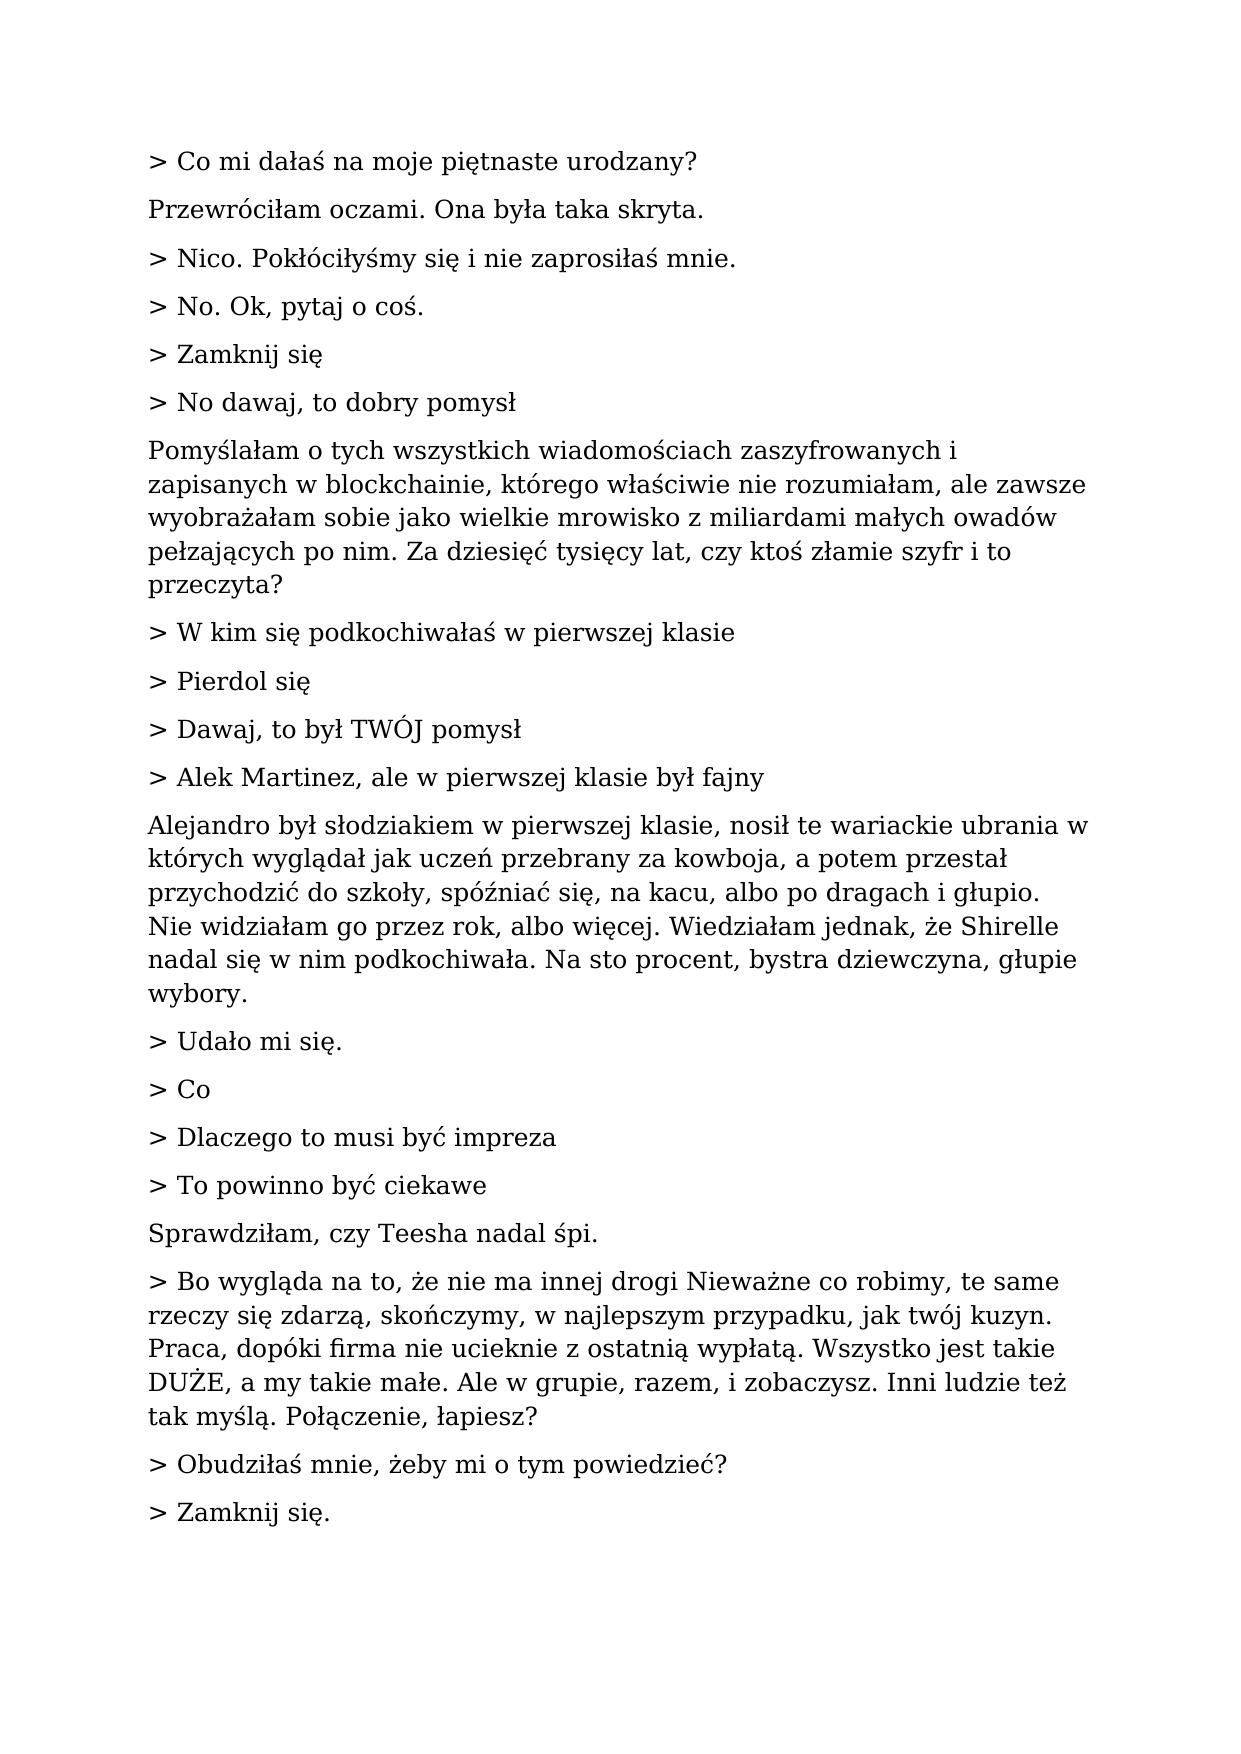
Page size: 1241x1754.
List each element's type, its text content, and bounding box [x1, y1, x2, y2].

text > Zamknij się. [148, 1498, 1093, 1527]
text Alejandro był słodziakiem w pierwszej klasie, nosił te wariackie ubrania w których wyglądał jak uczeń przebrany za kowboja, a potem przestał przychodzić do szkoły, spóźniać się, na kacu, albo po dragach i głupio. Nie widziałam go przez rok, albo więcej. Wiedziałam jednak, że Shirelle nadal się w nim podkochiwała. Na sto procent, bystra dziewczyna, głupie wybory. [148, 811, 1093, 1008]
text > Dawaj, to był TWÓJ pomysł [148, 715, 1093, 744]
text > No. Ok, pytaj o coś. [148, 292, 1093, 321]
text > W kim się podkochiwałaś w pierwszej klasie [148, 619, 1093, 648]
text Przewróciłam oczami. Ona była taka skryta. [148, 196, 1093, 225]
text > Dlaczego to musi być impreza [148, 1123, 1093, 1152]
text > Co mi dałaś na moje piętnaste urodzany? [148, 148, 1093, 177]
text Pomyślałam o tych wszystkich wiadomościach zaszyfrowanych i zapisanych w blockchainie, którego właściwie nie rozumiałam, ale zawsze wyobrażałam sobie jako wielkie mrowisko z miliardami małych owadów pełzających po nim. Za dziesięć tysięcy lat, czy ktoś złamie szyfr i to przeczyta? [148, 436, 1093, 600]
text > Zamknij się [148, 340, 1093, 369]
text > Bo wygląda na to, że nie ma innej drogi Nieważne co robimy, te same rzeczy się zdarzą, skończymy, w najlepszym przypadku, jak twój kuzyn. Praca, dopóki firma nie ucieknie z ostatnią wypłatą. Wszystko jest takie DUŻE, a my takie małe. Ale w grupie, razem, i zobaczysz. Inni ludzie też tak myślą. Połączenie, łapiesz? [148, 1268, 1093, 1431]
text > Co [148, 1075, 1093, 1104]
text > Alek Martinez, ale w pierwszej klasie był fajny [148, 763, 1093, 792]
text > Udało mi się. [148, 1027, 1093, 1056]
text > Nico. Pokłóciłyśmy się i nie zaprosiłaś mnie. [148, 244, 1093, 273]
text > No dawaj, to dobry pomysł [148, 388, 1093, 417]
text > Pierdol się [148, 667, 1093, 696]
text Sprawdziłam, czy Teesha nadal śpi. [148, 1219, 1093, 1249]
text > To powinno być ciekawe [148, 1171, 1093, 1201]
text > Obudziłaś mnie, żeby mi o tym powiedzieć? [148, 1450, 1093, 1479]
